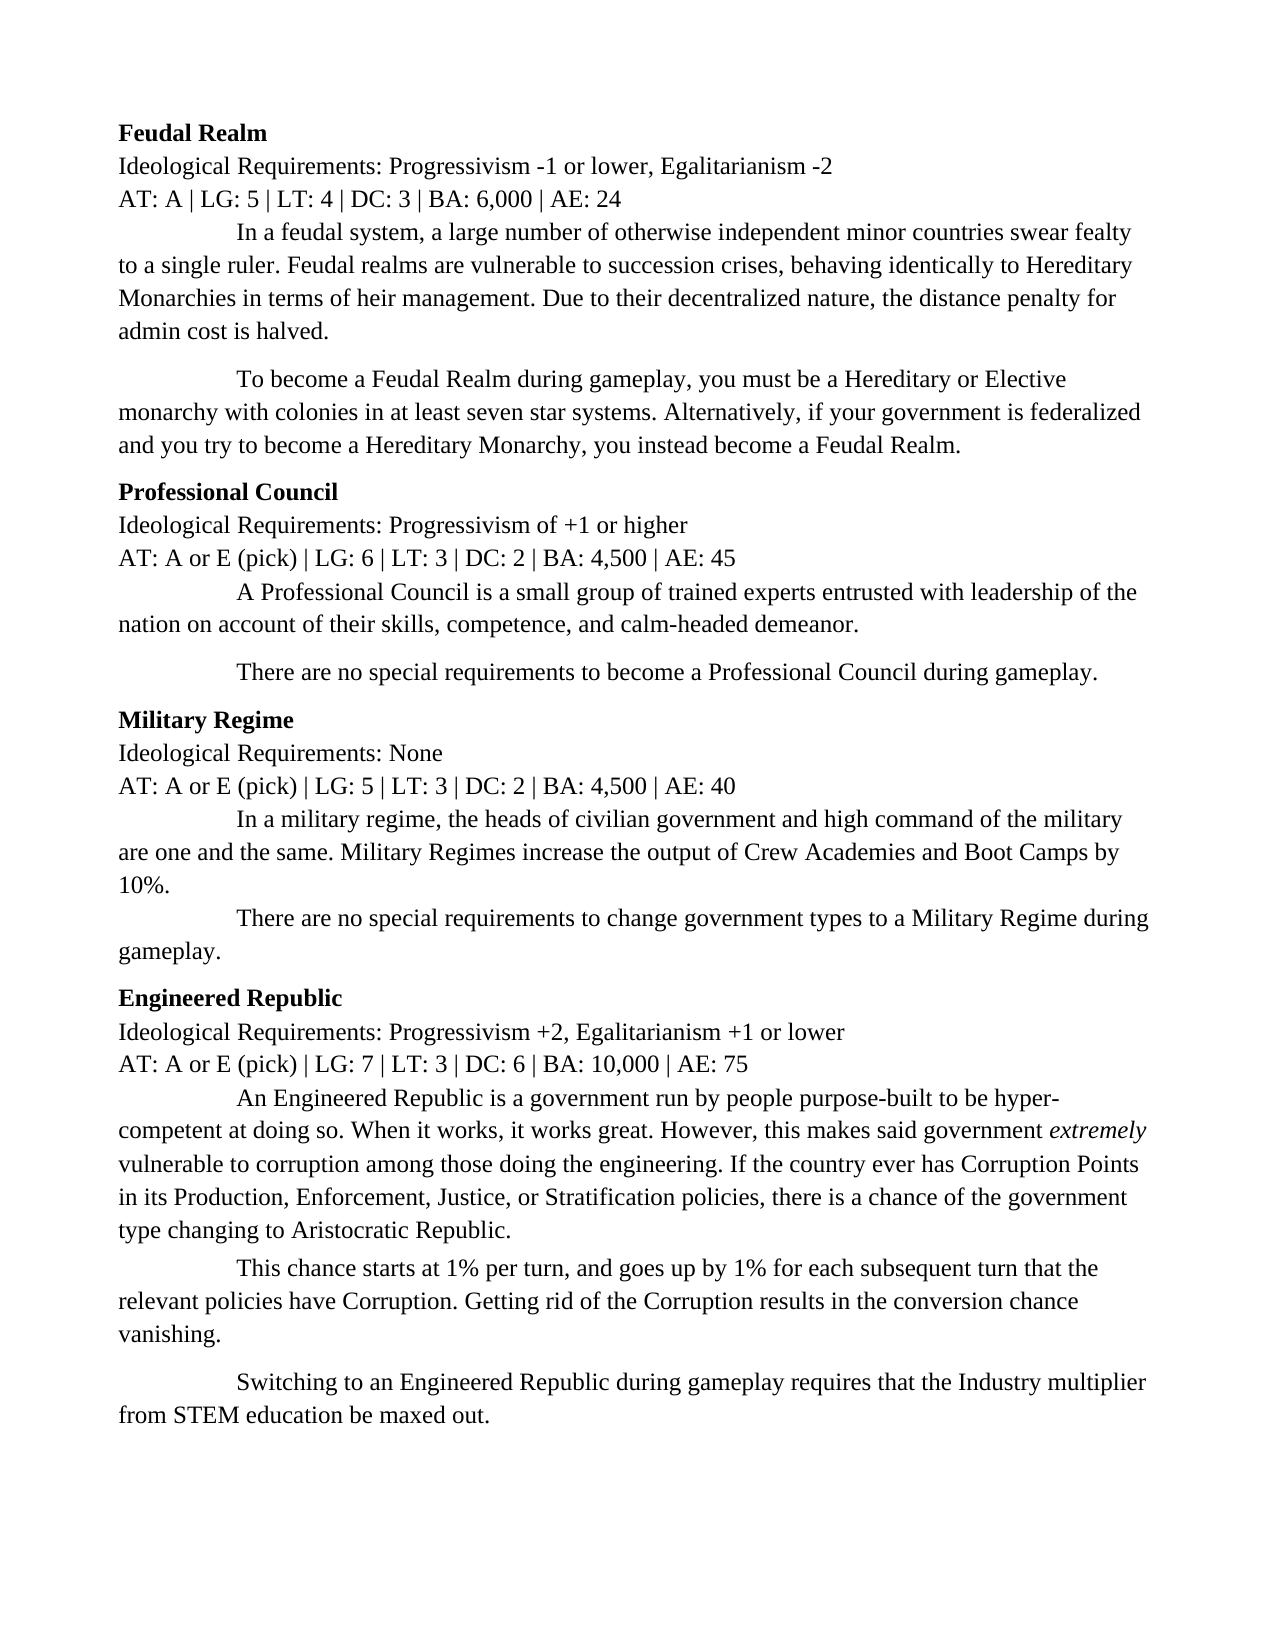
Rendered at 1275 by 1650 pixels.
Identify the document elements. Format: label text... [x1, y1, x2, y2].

text Professional Council Ideological Requirements: Progressivism of +1 or higher AT: A or E (pick) | LG: 6 | LT: 3 | DC: 2 | BA: 4,500 | AE: 45 A Professional Council is a small group of trained experts entrusted with leadership of the nation on account of their skills, competence, and calm-headed demeanor. [118, 477, 1157, 638]
text Feudal Realm Ideological Requirements: Progressivism -1 or lower, Egalitarianism -2 AT: A | LG: 5 | LT: 4 | DC: 3 | BA: 6,000 | AE: 24 In a feudal system, a large number of otherwise independent minor countries swear fealty to a single ruler. Feudal realms are vulnerable to succession crises, behaving identically to Hereditary Monarchies in terms of heir management. Due to their decentralized nature, the distance penalty for admin cost is halved. [118, 118, 1157, 345]
text To become a Feudal Realm during gameplay, you must be a Hereditary or Elective monarchy with colonies in at least seven star systems. Alternatively, if your government is federalized and you try to become a Hereditary Monarchy, you instead become a Feudal Realm. [118, 364, 1157, 459]
text Engineered Republic Ideological Requirements: Progressivism +2, Egalitarianism +1 or lower AT: A or E (pick) | LG: 7 | LT: 3 | DC: 6 | BA: 10,000 | AE: 75 An Engineered Republic is a government run by people purpose-built to be hyper-competent at doing so. When it works, it works great. However, this makes said government extremely vulnerable to corruption among those doing the engineering. If the country ever has Corruption Points in its Production, Enforcement, Justice, or Stratification policies, there is a chance of the government type changing to Aristocratic Republic. This chance starts at 1% per turn, and goes up by 1% for each subsequent turn that the relevant policies have Corruption. Getting rid of the Corruption results in the conversion chance vanishing. [118, 983, 1157, 1348]
text There are no special requirements to become a Professional Council during gameplay. [118, 657, 1157, 686]
text Military Regime Ideological Requirements: None AT: A or E (pick) | LG: 5 | LT: 3 | DC: 2 | BA: 4,500 | AE: 40 In a military regime, the heads of civilian government and high command of the military are one and the same. Military Regimes increase the output of Crew Academies and Boot Camps by 10%. There are no special requirements to change government types to a Military Regime during gameplay. [118, 705, 1157, 965]
text Switching to an Engineered Republic during gameplay requires that the Industry multiplier from STEM education be maxed out. [118, 1367, 1157, 1428]
